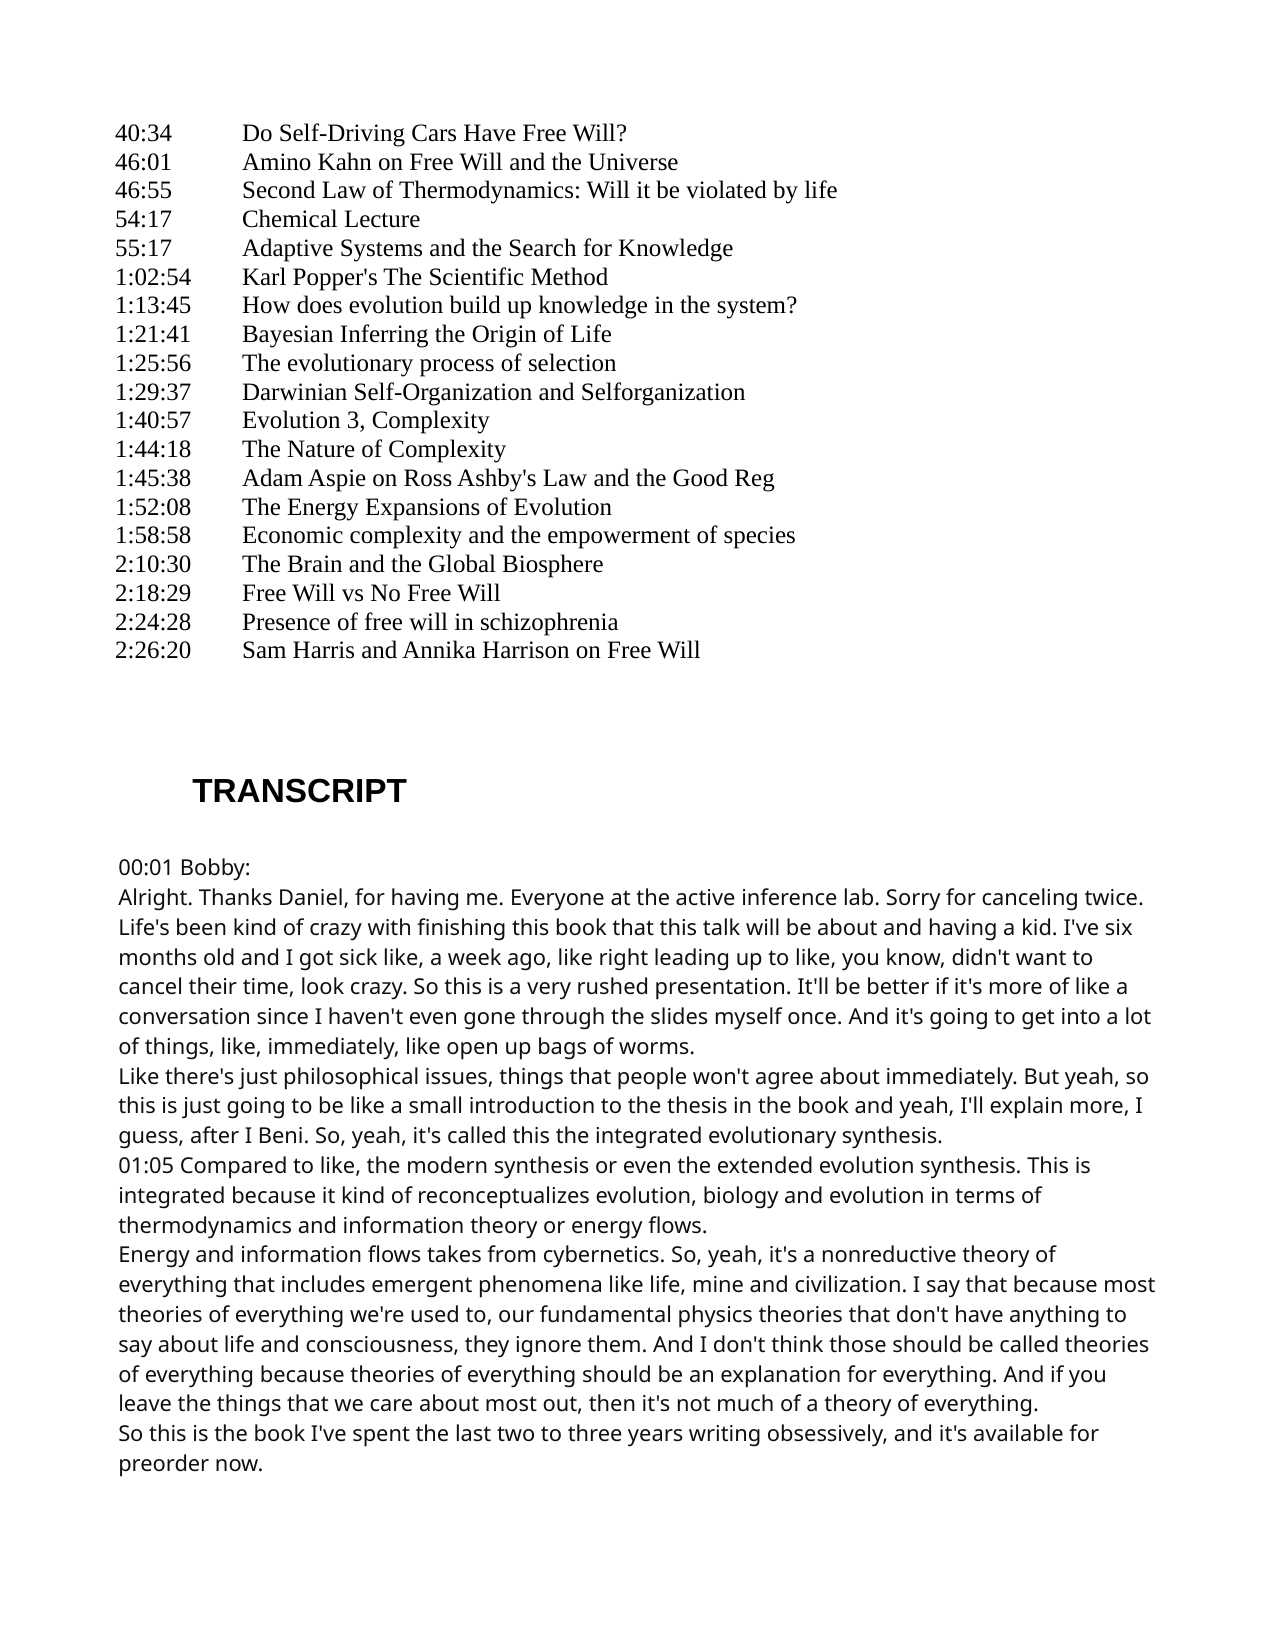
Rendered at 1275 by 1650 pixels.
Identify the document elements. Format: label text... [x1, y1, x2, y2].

table_cell 2:10:30 [112, 549, 239, 578]
text Energy and information flows takes from cybernetics. So, yeah, it's a nonreductive theory of everything that includes emergent phenomena like life, mine and civilization. I say that because most theories of everything we're used to, our fundamental physics theories that don't have anything to say about life and consciousness, they ignore them. And I don't think those should be called theories of everything because theories of everything should be an explanation for everything. And if you leave the things that we care about most out, then it's not much of a theory of everything. [118, 1239, 1157, 1418]
text Life's been kind of crazy with finishing this book that this talk will be about and having a kid. I've six months old and I got sick like, a week ago, like right leading up to like, you know, didn't want to cancel their time, look crazy. So this is a very rushed presentation. It'll be better if it's more of like a conversation since I haven't even gone through the slides myself once. And it's going to get into a lot of things, like, immediately, like open up bags of worms. [118, 912, 1157, 1061]
table_cell Bayesian Inferring the Origin of Life [239, 319, 866, 348]
table_cell Second Law of Thermodynamics: Will it be violated by life [239, 176, 866, 204]
text 01:05 Compared to like, the modern synthesis or even the extended evolution synthesis. This is integrated because it kind of reconceptualizes evolution, biology and evolution in terms of thermodynamics and information theory or energy flows. [118, 1150, 1157, 1239]
table_cell 1:40:57 [112, 406, 239, 434]
text So this is the book I've spent the last two to three years writing obsessively, and it's available for preorder now. [118, 1418, 1157, 1478]
table_cell 54:17 [112, 204, 239, 233]
table_cell Chemical Lecture [239, 204, 866, 233]
text 00:01 Bobby: [118, 852, 1157, 882]
table_cell 1:21:41 [112, 319, 239, 348]
table_cell Darwinian Self-Organization and Selforganization [239, 377, 866, 406]
table_cell The Energy Expansions of Evolution [239, 492, 866, 521]
table_cell 40:34 [112, 118, 239, 147]
table_cell The evolutionary process of selection [239, 348, 866, 377]
subtitle TRANSCRIPT [118, 771, 1157, 810]
table_cell Adaptive Systems and the Search for Knowledge [239, 233, 866, 262]
table_cell 2:24:28 [112, 607, 239, 636]
table_cell 1:52:08 [112, 492, 239, 521]
table_cell The Brain and the Global Biosphere [239, 549, 866, 578]
table_cell Presence of free will in schizophrenia [239, 607, 866, 636]
table_cell 1:45:38 [112, 463, 239, 492]
table_cell 1:02:54 [112, 262, 239, 291]
table_cell Karl Popper's The Scientific Method [239, 262, 866, 291]
text Like there's just philosophical issues, things that people won't agree about immediately. But yeah, so this is just going to be like a small introduction to the thesis in the book and yeah, I'll explain more, I guess, after I Beni. So, yeah, it's called this the integrated evolutionary synthesis. [118, 1061, 1157, 1150]
table_cell Sam Harris and Annika Harrison on Free Will [239, 636, 866, 664]
table_cell 55:17 [112, 233, 239, 262]
table_cell 1:58:58 [112, 521, 239, 549]
table_cell 2:26:20 [112, 636, 239, 664]
table_cell 1:29:37 [112, 377, 239, 406]
table_cell 2:18:29 [112, 578, 239, 607]
table_cell 46:55 [112, 176, 239, 204]
table_cell 46:01 [112, 147, 239, 176]
table_cell Amino Kahn on Free Will and the Universe [239, 147, 866, 176]
table_cell How does evolution build up knowledge in the system? [239, 291, 866, 319]
table_cell The Nature of Complexity [239, 434, 866, 463]
table_cell Free Will vs No Free Will [239, 578, 866, 607]
table_cell 1:44:18 [112, 434, 239, 463]
table_cell Do Self-Driving Cars Have Free Will? [239, 118, 866, 147]
table_cell Adam Aspie on Ross Ashby's Law and the Good Reg [239, 463, 866, 492]
table_cell Economic complexity and the empowerment of species [239, 521, 866, 549]
table_cell Evolution 3, Complexity [239, 406, 866, 434]
table_cell 1:13:45 [112, 291, 239, 319]
text Alright. Thanks Daniel, for having me. Everyone at the active inference lab. Sorry for canceling twice. [118, 882, 1157, 912]
table_cell 1:25:56 [112, 348, 239, 377]
